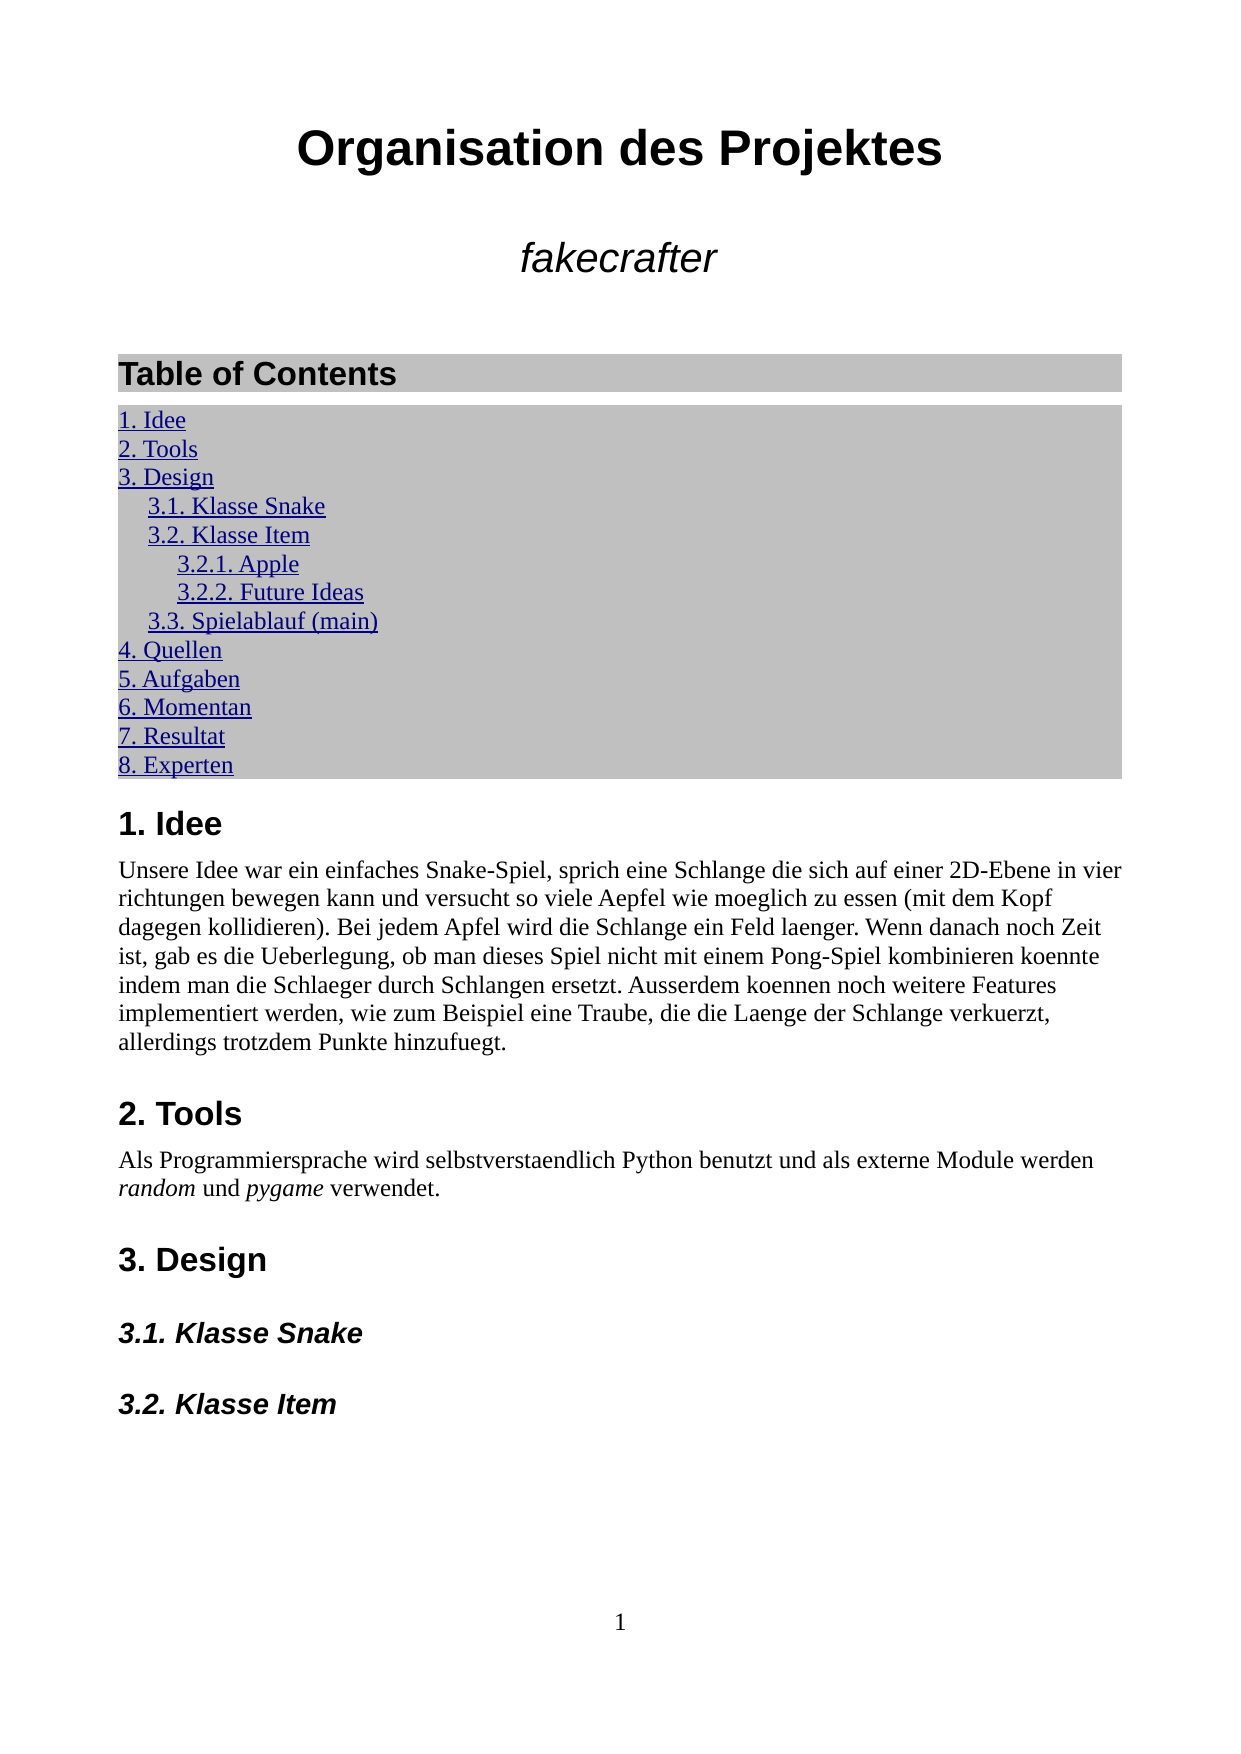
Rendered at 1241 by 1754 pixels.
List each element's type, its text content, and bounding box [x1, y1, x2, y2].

text 3.2. Klasse Item [148, 520, 1122, 549]
text 4. Quellen [118, 635, 1122, 664]
subtitle Design [118, 1240, 1122, 1278]
text 5. Aufgaben [118, 664, 1122, 692]
subtitle Idee [118, 804, 1122, 842]
subtitle Klasse Snake [118, 1316, 1122, 1349]
text 8. Experten [118, 750, 1122, 779]
text 1. Idee [118, 405, 1122, 434]
text Als Programmiersprache wird selbstverstaendlich Python benutzt und als externe Module werden random und pygame verwendet. [118, 1145, 1122, 1202]
text 3.1. Klasse Snake [148, 491, 1122, 520]
subtitle fakecrafter [118, 233, 1122, 281]
subtitle Table of Contents [118, 354, 1122, 392]
text 3. Design [118, 462, 1122, 491]
text 6. Momentan [118, 692, 1122, 721]
text 3.2.2. Future Ideas [177, 577, 1122, 606]
text 7. Resultat [118, 721, 1122, 750]
subtitle Tools [118, 1093, 1122, 1132]
subtitle Klasse Item [118, 1387, 1122, 1420]
title Organisation des Projektes [118, 118, 1122, 176]
text 3.3. Spielablauf (main) [148, 606, 1122, 635]
text 3.2.1. Apple [177, 549, 1122, 577]
text 2. Tools [118, 434, 1122, 462]
text Unsere Idee war ein einfaches Snake-Spiel, sprich eine Schlange die sich auf einer 2D-Ebene in vier richtungen bewegen kann und versucht so viele Aepfel wie moeglich zu essen (mit dem Kopf dagegen kollidieren). Bei jedem Apfel wird die Schlange ein Feld laenger. Wenn danach noch Zeit ist, gab es die Ueberlegung, ob man dieses Spiel nicht mit einem Pong-Spiel kombinieren koennte indem man die Schlaeger durch Schlangen ersetzt. Ausserdem koennen noch weitere Features implementiert werden, wie zum Beispiel eine Traube, die die Laenge der Schlange verkuerzt, allerdings trotzdem Punkte hinzufuegt. [118, 855, 1122, 1056]
